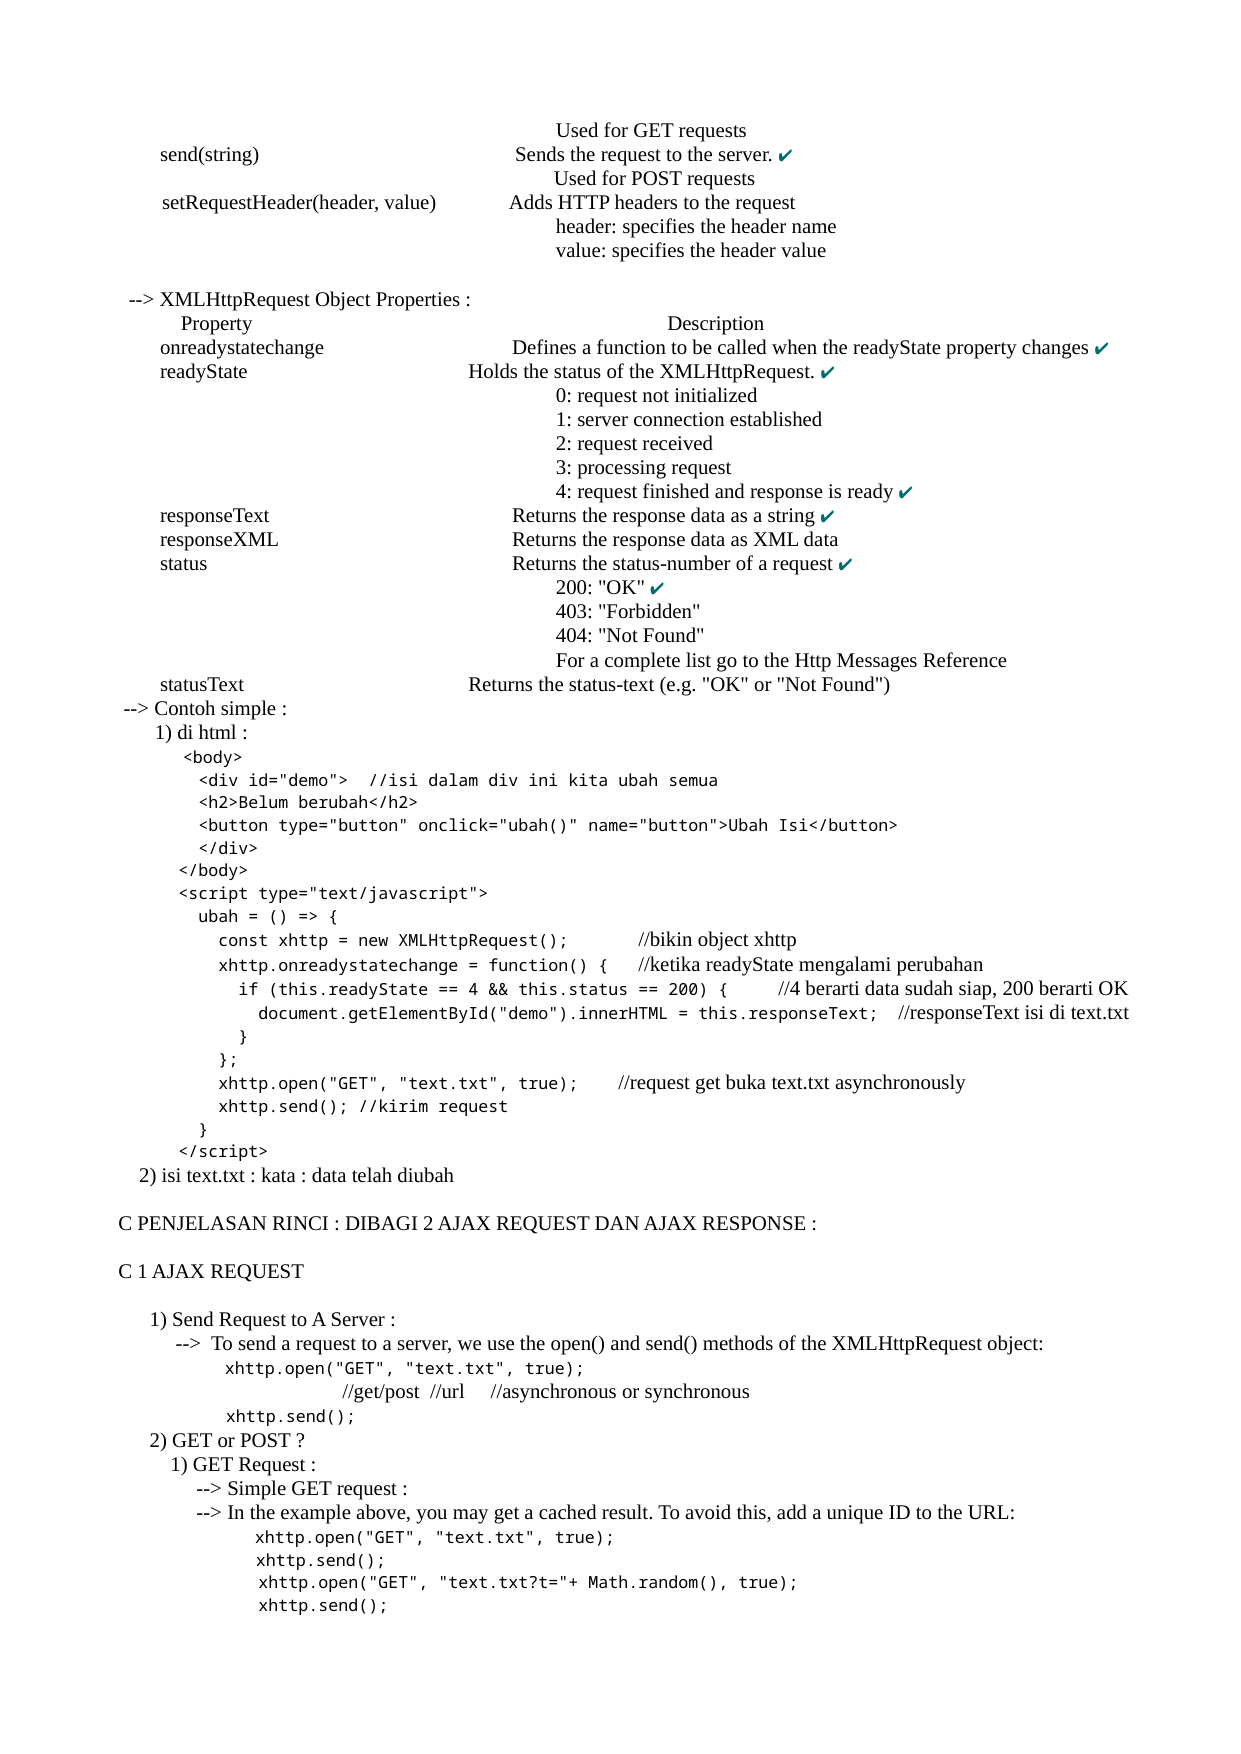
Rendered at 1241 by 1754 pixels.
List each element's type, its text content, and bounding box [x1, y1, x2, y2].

text Property Description [118, 311, 1168, 335]
text 200: "OK"  [118, 575, 1168, 599]
text </body> [118, 859, 1168, 882]
text status Returns the status-number of a request  [118, 551, 1168, 575]
text 4: request finished and response is ready  [118, 479, 1168, 503]
text 2: request received [118, 431, 1168, 455]
text 404: "Not Found" [118, 623, 1168, 647]
text if (this.readyState == 4 && this.status == 200) { //4 berarti data sudah siap, 200 berarti OK [118, 976, 1168, 1000]
text 1) di html : [118, 720, 1168, 744]
text --> In the example above, you may get a cached result. To avoid this, add a unique ID to the URL: [118, 1500, 1168, 1524]
text For a complete list go to the Http Messages Reference [118, 647, 1168, 672]
text </script> [118, 1140, 1168, 1162]
text <div id="demo"> //isi dalam div ini kita ubah semua [118, 768, 1168, 791]
text } [118, 1024, 1168, 1047]
text 403: "Forbidden" [118, 599, 1168, 623]
text xhttp.onreadystatechange = function() { //ketika readyState mengalami perubahan [118, 951, 1168, 976]
text --> To send a request to a server, we use the open() and send() methods of the XMLHttpRequest object: [118, 1331, 1168, 1355]
text //get/post //url //asynchronous or synchronous [118, 1379, 1168, 1403]
text 2) isi text.txt : kata : data telah diubah [118, 1162, 1168, 1187]
text statusText Returns the status-text (e.g. "OK" or "Not Found") [118, 672, 1168, 696]
text <button type="button" onclick="ubah()" name="button">Ubah Isi</button> [118, 813, 1168, 836]
text 1: server connection established [118, 407, 1168, 431]
text xhttp.send(); [118, 1548, 1168, 1571]
text responseText Returns the response data as a string  [118, 503, 1168, 527]
text C PENJELASAN RINCI : DIBAGI 2 AJAX REQUEST DAN AJAX RESPONSE : [118, 1211, 1168, 1235]
text 1) GET Request : [118, 1452, 1168, 1476]
text xhttp.open("GET", "text.txt", true); [118, 1355, 1168, 1379]
text <body> [118, 744, 1168, 768]
text onreadystatechange Defines a function to be called when the readyState property changes  [118, 335, 1168, 359]
text ubah = () => { [118, 904, 1168, 927]
text C 1 AJAX REQUEST [118, 1259, 1168, 1283]
text --> Simple GET request : [118, 1476, 1168, 1500]
text xhttp.send(); [118, 1594, 1168, 1617]
text --> Contoh simple : [118, 696, 1168, 720]
text xhttp.send(); //kirim request [118, 1094, 1168, 1117]
text Used for POST requests [118, 166, 1168, 190]
text value: specifies the header value [118, 238, 1168, 262]
text 1) Send Request to A Server : [118, 1307, 1168, 1331]
text setRequestHeader(header, value) Adds HTTP headers to the request [118, 190, 1168, 214]
text --> XMLHttpRequest Object Properties : [118, 287, 1168, 311]
text <script type="text/javascript"> [118, 882, 1168, 904]
text xhttp.open("GET", "text.txt?t="+ Math.random(), true); [118, 1571, 1168, 1594]
text header: specifies the header name [118, 214, 1168, 238]
text send(string) Sends the request to the server.  [118, 142, 1168, 166]
text xhttp.open("GET", "text.txt", true); //request get buka text.txt asynchronously [118, 1070, 1168, 1094]
text Used for GET requests [118, 118, 1168, 142]
text const xhttp = new XMLHttpRequest(); //bikin object xhttp [118, 927, 1168, 951]
text 0: request not initialized [118, 383, 1168, 407]
text 2) GET or POST ? [118, 1428, 1168, 1452]
text } [118, 1117, 1168, 1140]
text </div> [118, 836, 1168, 859]
text document.getElementById("demo").innerHTML = this.responseText; //responseText isi di text.txt [118, 1000, 1168, 1024]
text xhttp.send(); [118, 1403, 1168, 1428]
text responseXML Returns the response data as XML data [118, 527, 1168, 551]
text xhttp.open("GET", "text.txt", true); [118, 1524, 1168, 1548]
text }; [118, 1047, 1168, 1070]
text 3: processing request [118, 455, 1168, 479]
text <h2>Belum berubah</h2> [118, 791, 1168, 813]
text readyState Holds the status of the XMLHttpRequest.  [118, 359, 1168, 383]
